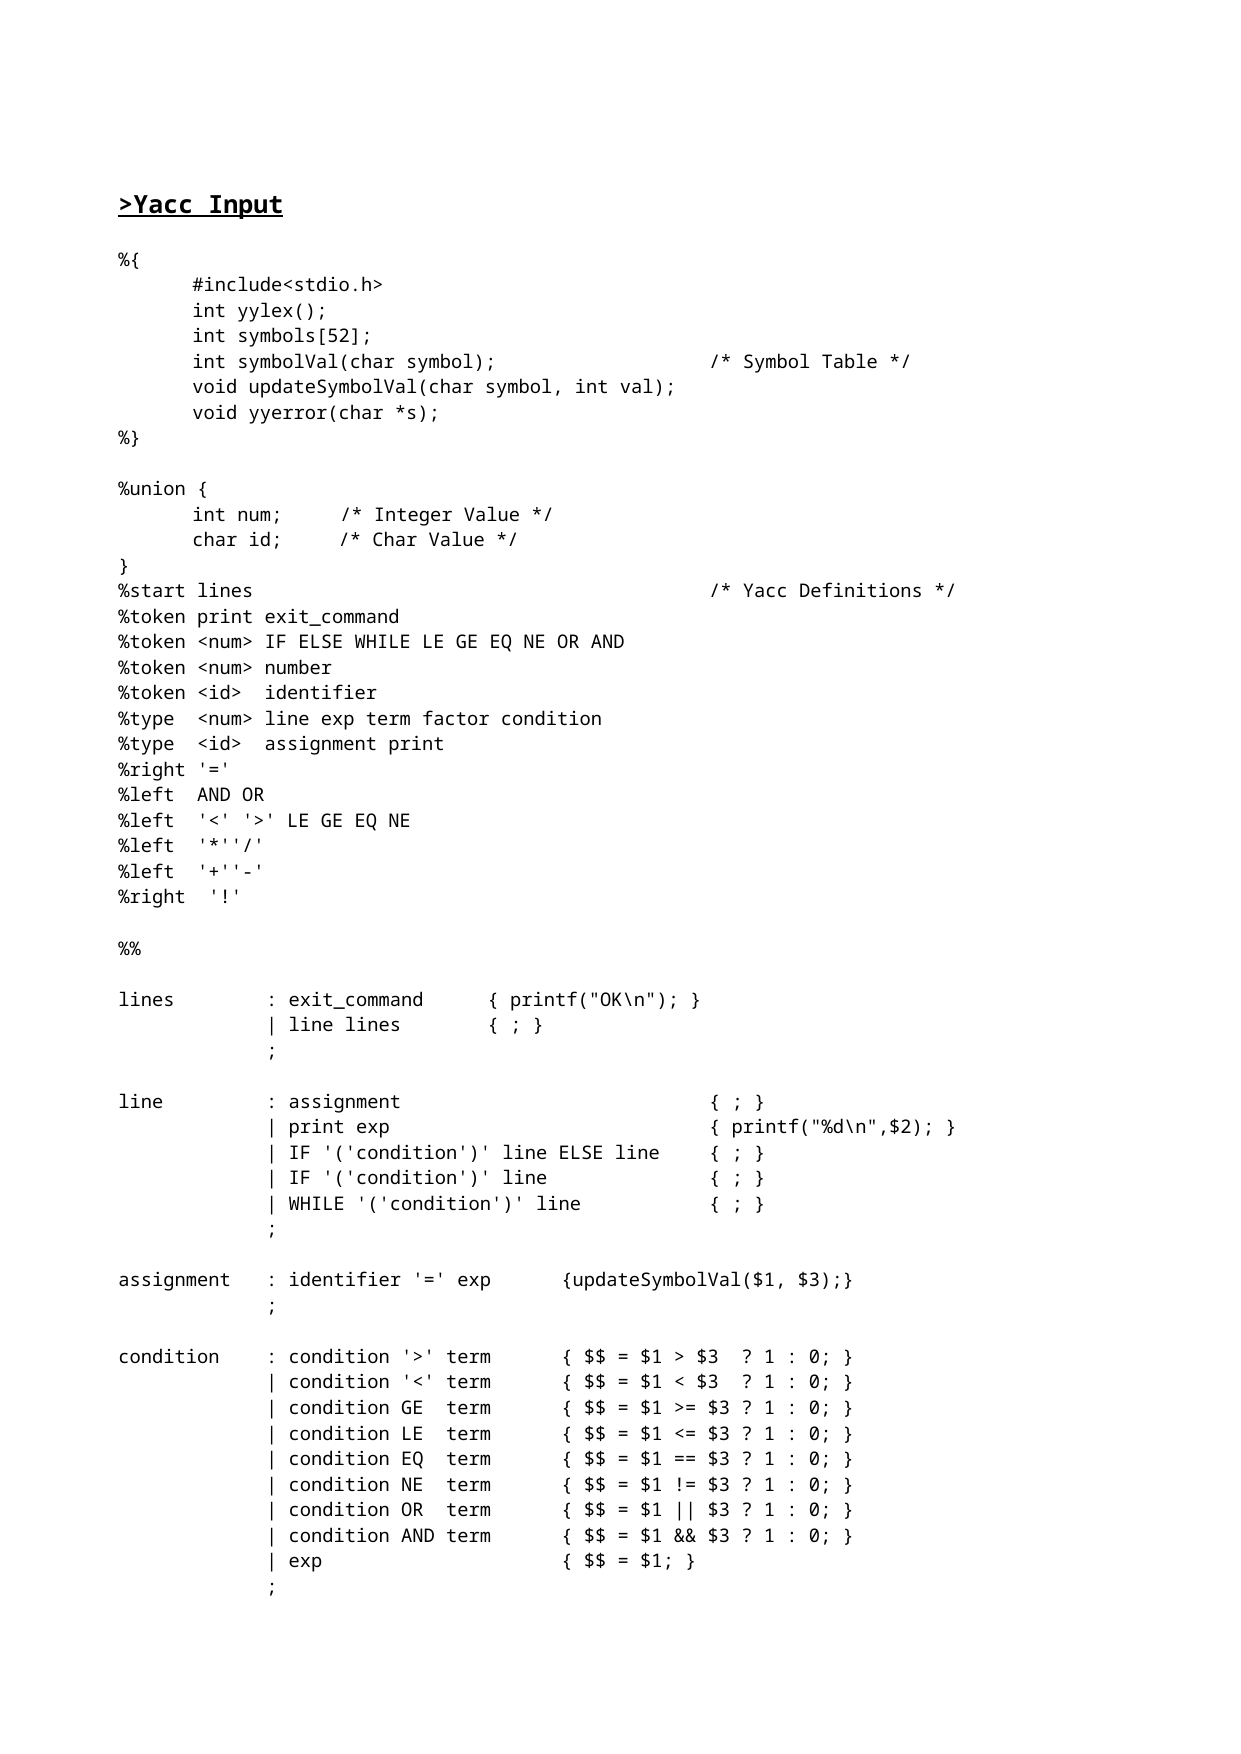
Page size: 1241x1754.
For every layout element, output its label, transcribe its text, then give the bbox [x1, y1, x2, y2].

text | condition GE term { $$ = $1 >= $3 ? 1 : 0; } [118, 1394, 1122, 1420]
text int symbols[52]; [118, 322, 1122, 348]
text void updateSymbolVal(char symbol, int val); [118, 373, 1122, 399]
text %token <id> identifier [118, 680, 1122, 705]
text | condition '<' term { $$ = $1 < $3 ? 1 : 0; } [118, 1369, 1122, 1394]
text %token print exit_command [118, 603, 1122, 629]
text %union { [118, 476, 1122, 501]
text ; [118, 1573, 1122, 1598]
text | condition EQ term { $$ = $1 == $3 ? 1 : 0; } [118, 1445, 1122, 1471]
text %left '*''/' [118, 833, 1122, 858]
text #include<stdio.h> [118, 271, 1122, 297]
text %left '+''-' [118, 858, 1122, 884]
text %type <num> line exp term factor condition [118, 705, 1122, 731]
text lines : exit_command { printf("OK\n"); } [118, 986, 1122, 1011]
text void yyerror(char *s); [118, 399, 1122, 424]
text %token <num> IF ELSE WHILE LE GE EQ NE OR AND [118, 629, 1122, 654]
text | line lines { ; } [118, 1011, 1122, 1037]
text | IF '('condition')' line { ; } [118, 1164, 1122, 1190]
text %type <id> assignment print [118, 731, 1122, 756]
text >Yacc Input [118, 186, 1122, 220]
text int symbolVal(char symbol); /* Symbol Table */ [118, 348, 1122, 373]
text | IF '('condition')' line ELSE line { ; } [118, 1139, 1122, 1164]
text | condition LE term { $$ = $1 <= $3 ? 1 : 0; } [118, 1420, 1122, 1445]
text %right '=' [118, 756, 1122, 782]
text ; [118, 1292, 1122, 1318]
text | print exp { printf("%d\n",$2); } [118, 1113, 1122, 1139]
text | condition AND term { $$ = $1 && $3 ? 1 : 0; } [118, 1522, 1122, 1547]
text int yylex(); [118, 297, 1122, 322]
text assignment : identifier '=' exp {updateSymbolVal($1, $3);} [118, 1267, 1122, 1292]
text %right '!' [118, 884, 1122, 909]
text %start lines /* Yacc Definitions */ [118, 578, 1122, 603]
text | condition OR term { $$ = $1 || $3 ? 1 : 0; } [118, 1496, 1122, 1522]
text int num; /* Integer Value */ [118, 501, 1122, 527]
text condition : condition '>' term { $$ = $1 > $3 ? 1 : 0; } [118, 1343, 1122, 1369]
text | condition NE term { $$ = $1 != $3 ? 1 : 0; } [118, 1471, 1122, 1496]
text } [118, 552, 1122, 578]
text %left '<' '>' LE GE EQ NE [118, 807, 1122, 833]
text %{ [118, 246, 1122, 271]
text %left AND OR [118, 782, 1122, 807]
text %token <num> number [118, 654, 1122, 680]
text | exp { $$ = $1; } [118, 1547, 1122, 1573]
text ; [118, 1037, 1122, 1062]
text char id; /* Char Value */ [118, 527, 1122, 552]
text line : assignment { ; } [118, 1088, 1122, 1113]
text ; [118, 1216, 1122, 1241]
text %} [118, 424, 1122, 450]
text | WHILE '('condition')' line { ; } [118, 1190, 1122, 1216]
text %% [118, 935, 1122, 960]
